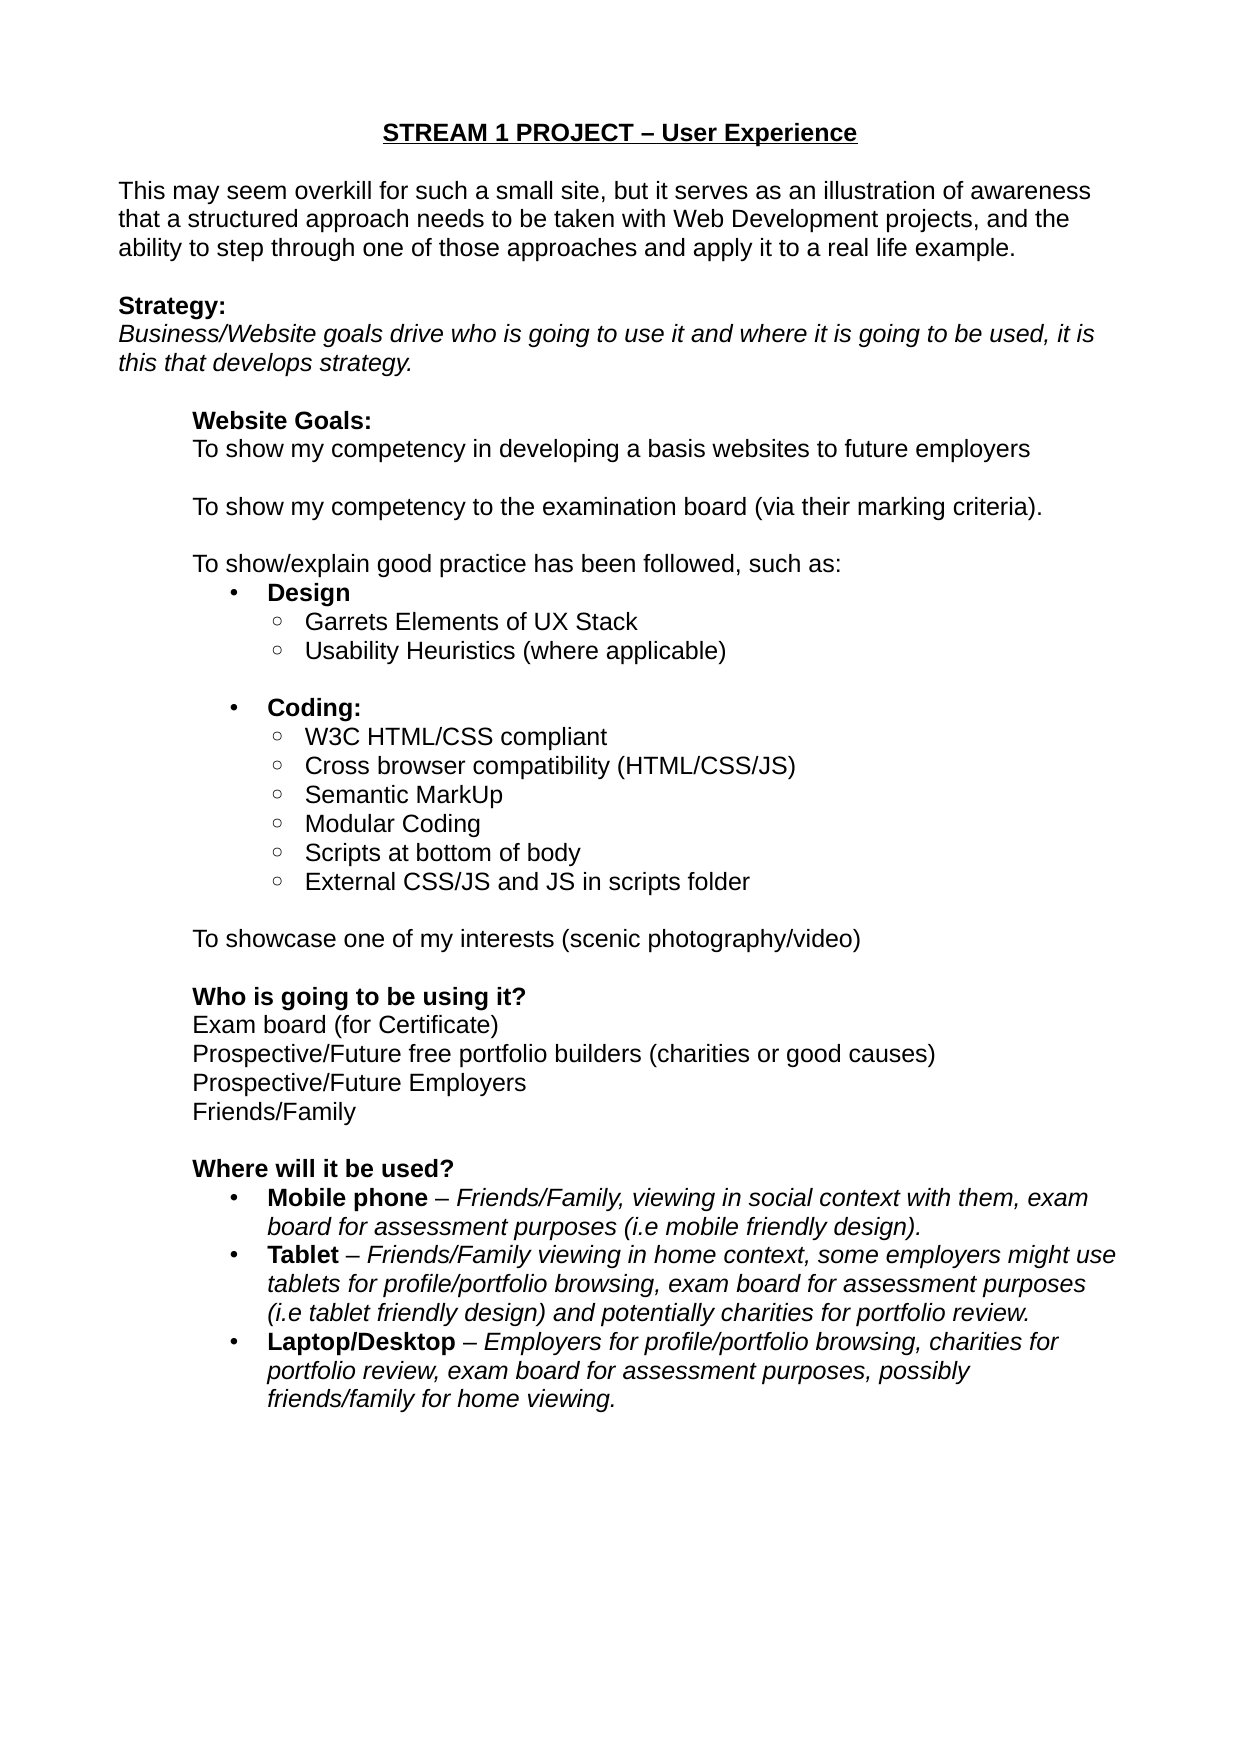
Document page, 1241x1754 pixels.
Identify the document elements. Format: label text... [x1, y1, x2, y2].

list Laptop/Desktop – Employers for profile/portfolio browsing, charities for portfolio review, exam board for assessment purposes, possibly friends/family for home viewing. [229, 1327, 1122, 1413]
list Design [229, 578, 1122, 607]
list W3C HTML/CSS compliant [267, 722, 1122, 751]
text STREAM 1 PROJECT – User Experience [118, 118, 1122, 147]
list Garrets Elements of UX Stack [267, 607, 1122, 636]
list External CSS/JS and JS in scripts folder [267, 867, 1122, 895]
list Cross browser compatibility (HTML/CSS/JS) [267, 751, 1122, 780]
list Semantic MarkUp [267, 780, 1122, 809]
text Prospective/Future Employers [118, 1068, 1122, 1097]
text This may seem overkill for such a small site, but it serves as an illustration of awareness that a structured approach needs to be taken with Web Development projects, and the ability to step through one of those approaches and apply it to a real life example. [118, 176, 1122, 262]
list Tablet – Friends/Family viewing in home context, some employers might use tablets for profile/portfolio browsing, exam board for assessment purposes (i.e tablet friendly design) and potentially charities for portfolio review. [229, 1241, 1122, 1327]
list Mobile phone – Friends/Family, viewing in social context with them, exam board for assessment purposes (i.e mobile friendly design). [229, 1183, 1122, 1241]
text To show my competency to the examination board (via their marking criteria). [192, 492, 1122, 521]
list Scripts at bottom of body [267, 838, 1122, 867]
text Prospective/Future free portfolio builders (charities or good causes) [118, 1039, 1122, 1068]
text Website Goals: [192, 406, 1122, 434]
list Usability Heuristics (where applicable) [267, 636, 1122, 665]
text To showcase one of my interests (scenic photography/video) [118, 924, 1122, 953]
text Exam board (for Certificate) [118, 1010, 1122, 1039]
text To show my competency in developing a basis websites to future employers [192, 434, 1122, 463]
text Friends/Family [118, 1097, 1122, 1125]
text Where will it be used? [118, 1154, 1122, 1183]
text Who is going to be using it? [118, 982, 1122, 1010]
list Modular Coding [267, 809, 1122, 838]
text Business/Website goals drive who is going to use it and where it is going to be used, it is this that develops strategy. [118, 319, 1122, 377]
list Coding: [229, 693, 1122, 722]
text Strategy: [118, 291, 1122, 319]
text To show/explain good practice has been followed, such as: [192, 549, 1122, 578]
